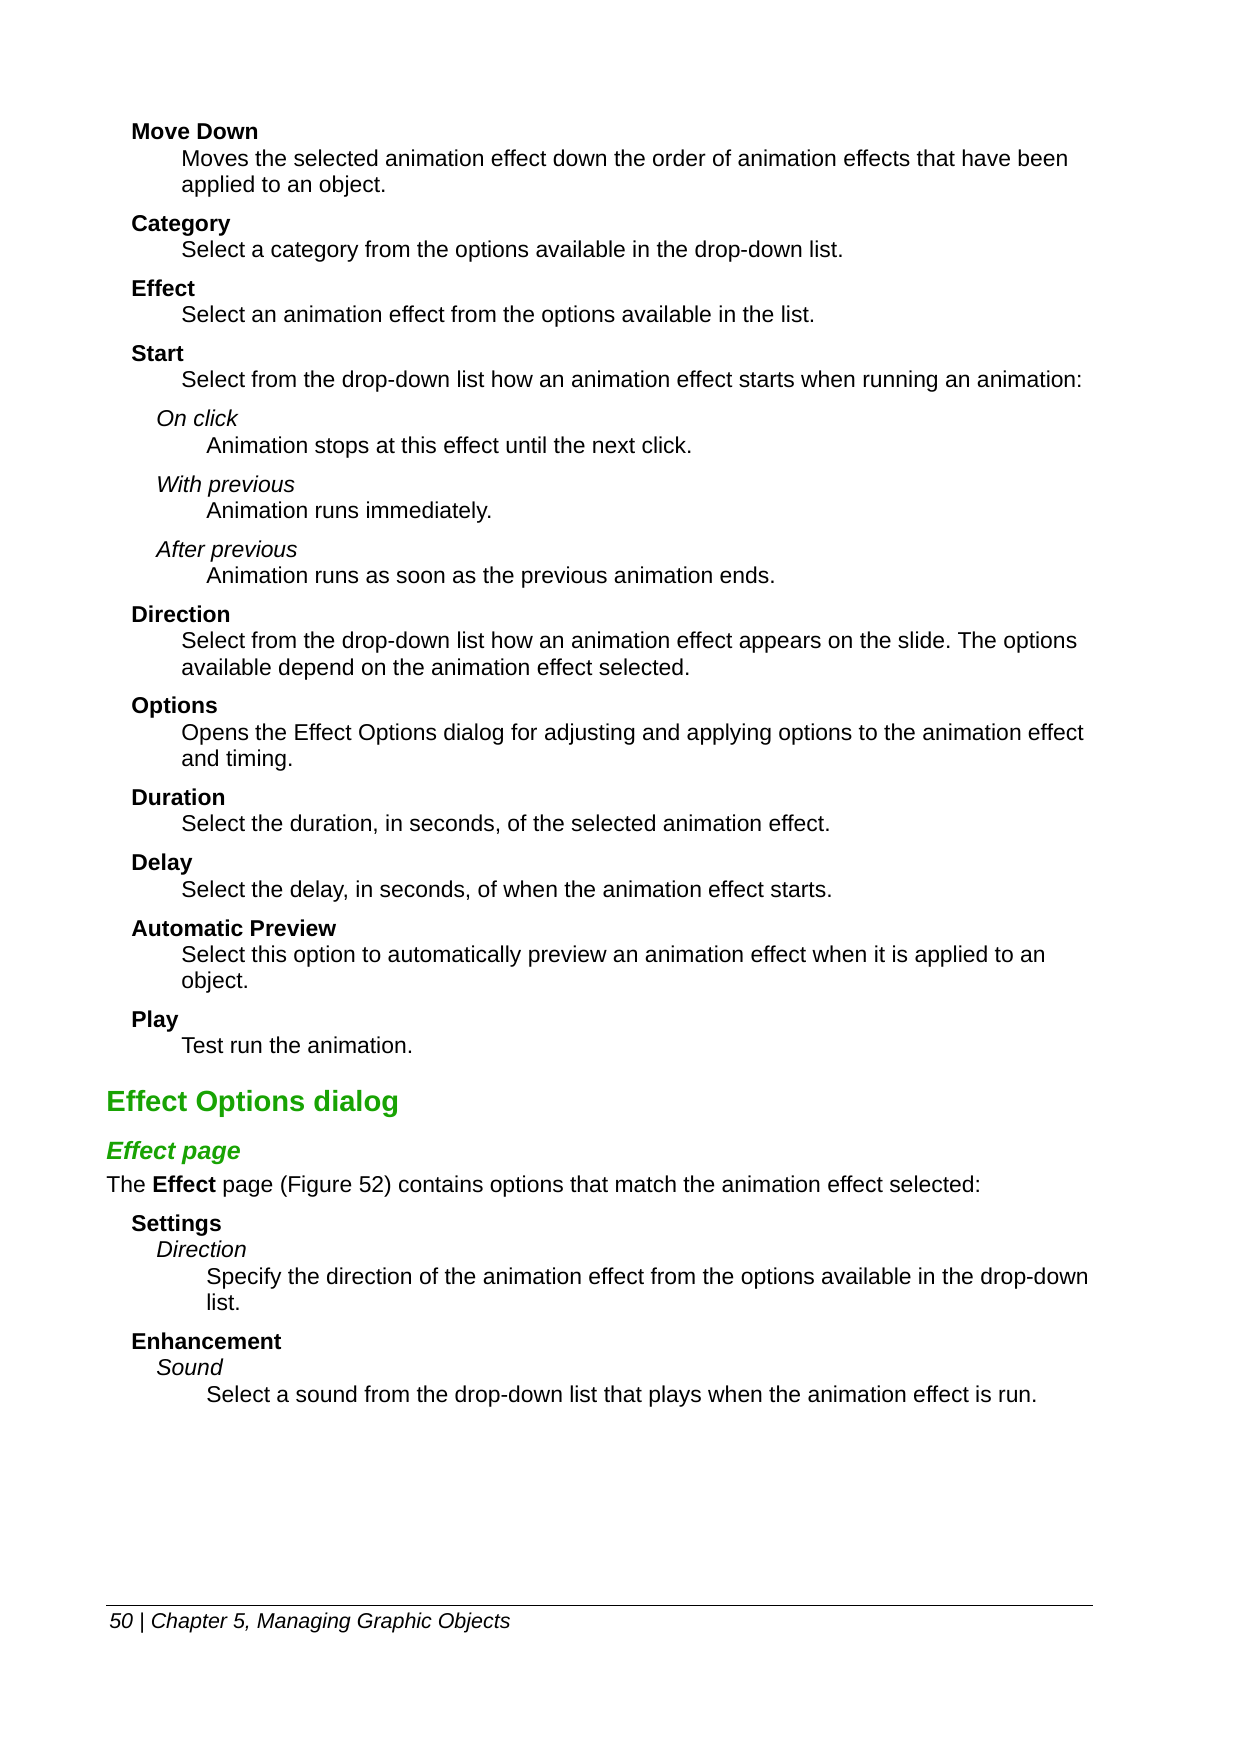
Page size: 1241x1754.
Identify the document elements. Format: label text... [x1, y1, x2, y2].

text Category [131, 210, 1093, 236]
text On click [156, 405, 1093, 432]
text Duration [131, 784, 1093, 810]
text Test run the animation. [181, 1032, 1093, 1059]
text Direction [131, 601, 1093, 627]
text Sound [156, 1354, 1093, 1381]
text Select a category from the options available in the drop-down list. [181, 236, 1093, 262]
text Animation runs as soon as the previous animation ends. [206, 562, 1093, 588]
text Animation runs immediately. [206, 497, 1093, 523]
text After previous [156, 536, 1093, 562]
text Select a sound from the drop-down list that plays when the animation effect is run. [206, 1381, 1093, 1407]
text Select from the drop-down list how an animation effect starts when running an animation: [181, 366, 1093, 393]
text With previous [156, 471, 1093, 497]
text The Effect page (Figure 52) contains options that match the animation effect selected: [106, 1171, 1093, 1197]
text Specify the direction of the animation effect from the options available in the drop-down list. [206, 1263, 1093, 1315]
text Automatic Preview [131, 914, 1093, 941]
text Play [131, 1006, 1093, 1032]
text Opens the Effect Options dialog for adjusting and applying options to the animation effect and timing. [181, 719, 1093, 772]
text Select the duration, in seconds, of the selected animation effect. [181, 810, 1093, 837]
text Enhancement [131, 1328, 1093, 1354]
text Animation stops at this effect until the next click. [206, 432, 1093, 458]
text Delay [131, 849, 1093, 876]
text Start [131, 340, 1093, 366]
subtitle Effect Options dialog [106, 1084, 1093, 1117]
text Direction [156, 1236, 1093, 1263]
text Moves the selected animation effect down the order of animation effects that have been applied to an object. [181, 144, 1093, 197]
text Select from the drop-down list how an animation effect appears on the slide. The options available depend on the animation effect selected. [181, 627, 1093, 680]
text Move Down [131, 118, 1093, 144]
text Select this option to automatically preview an animation effect when it is applied to an object. [181, 941, 1093, 993]
text Settings [131, 1210, 1093, 1236]
text Options [131, 692, 1093, 719]
text Effect [131, 275, 1093, 301]
subtitle Effect page [106, 1136, 1093, 1165]
text Select an animation effect from the options available in the list. [181, 301, 1093, 328]
text Select the delay, in seconds, of when the animation effect starts. [181, 876, 1093, 902]
